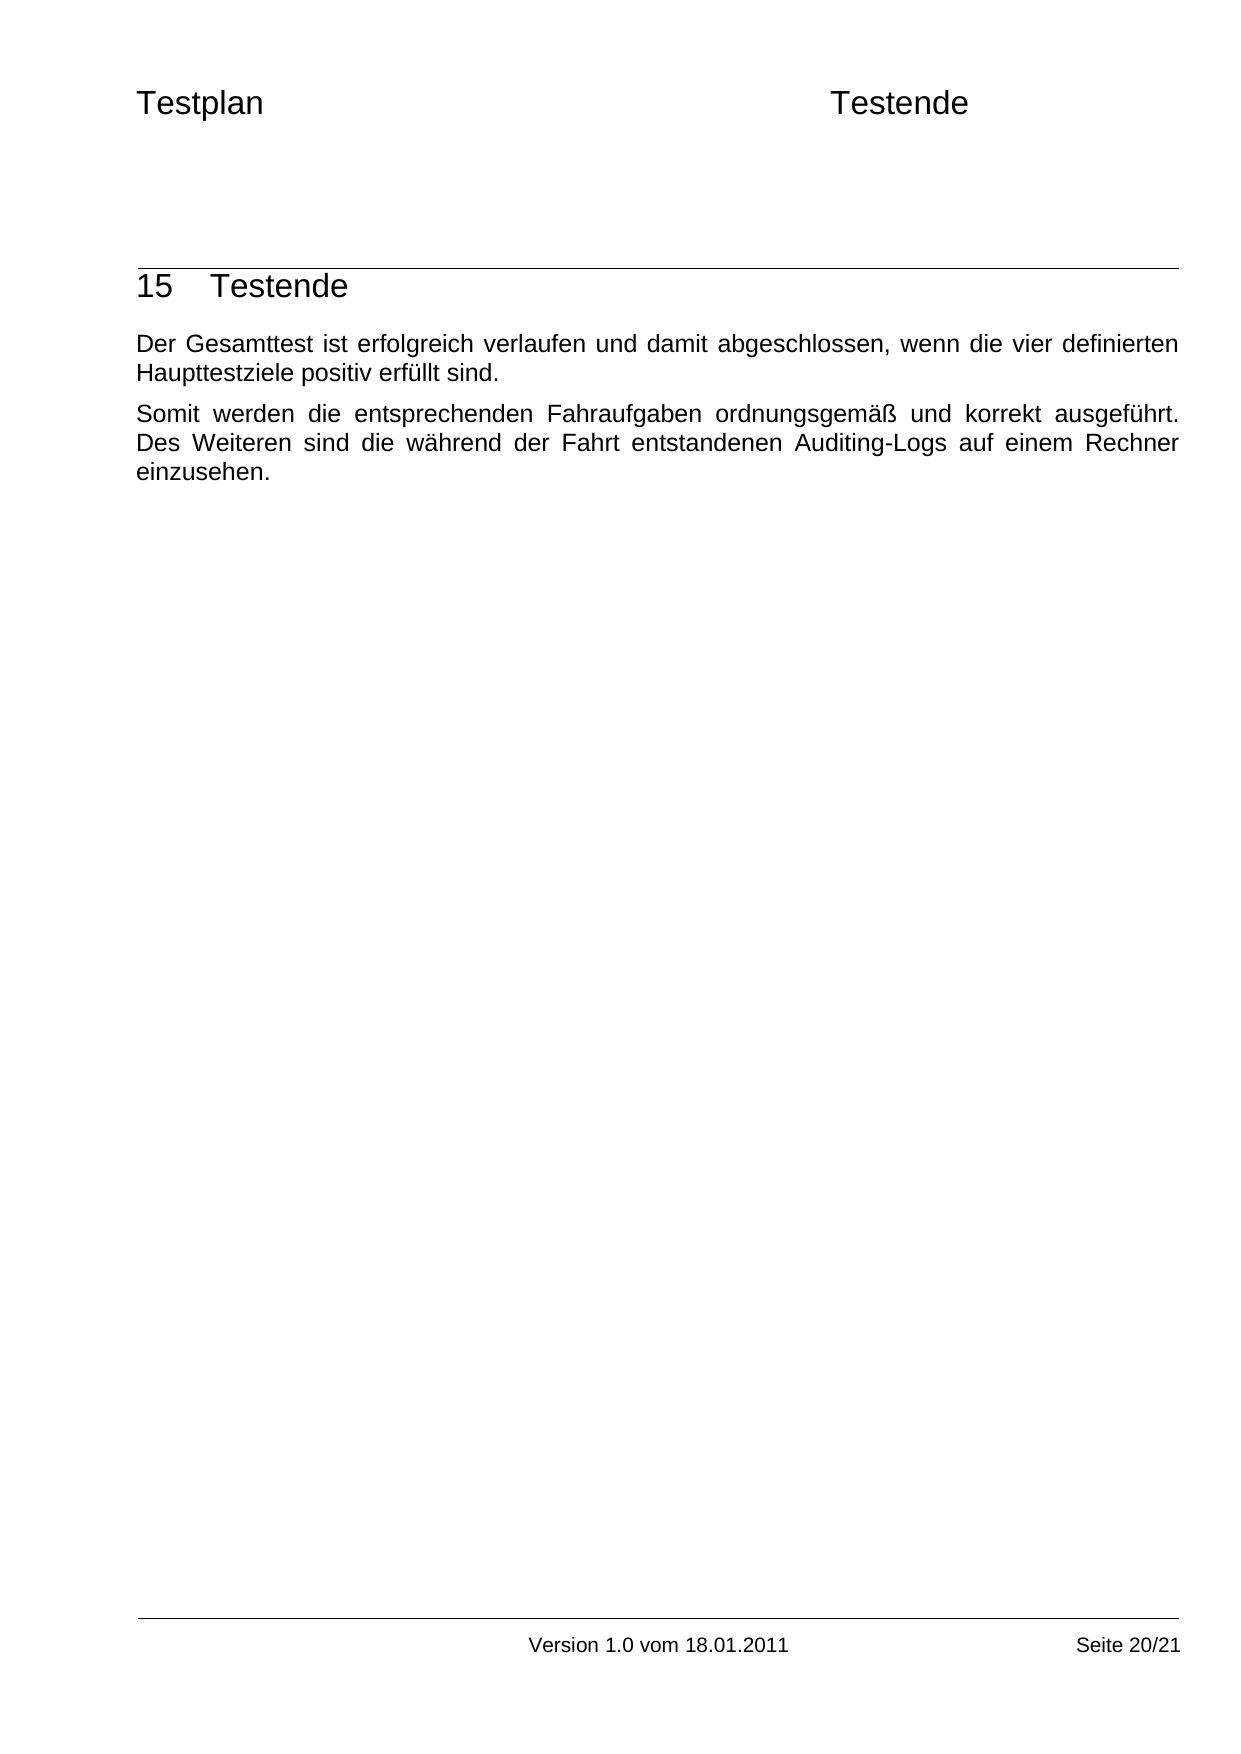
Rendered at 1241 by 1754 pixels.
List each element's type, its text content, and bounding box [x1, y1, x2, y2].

text Somit werden die entsprechenden Fahraufgaben ordnungsgemäß und korrekt ausgeführt. Des Weiteren sind die während der Fahrt entstandenen Auditing-Logs auf einem Rechner einzusehen. [136, 399, 1181, 486]
subtitle Testende [136, 289, 1181, 304]
text Der Gesamttest ist erfolgreich verlaufen und damit abgeschlossen, wenn die vier definierten Haupttestziele positiv erfüllt sind. [136, 329, 1181, 387]
